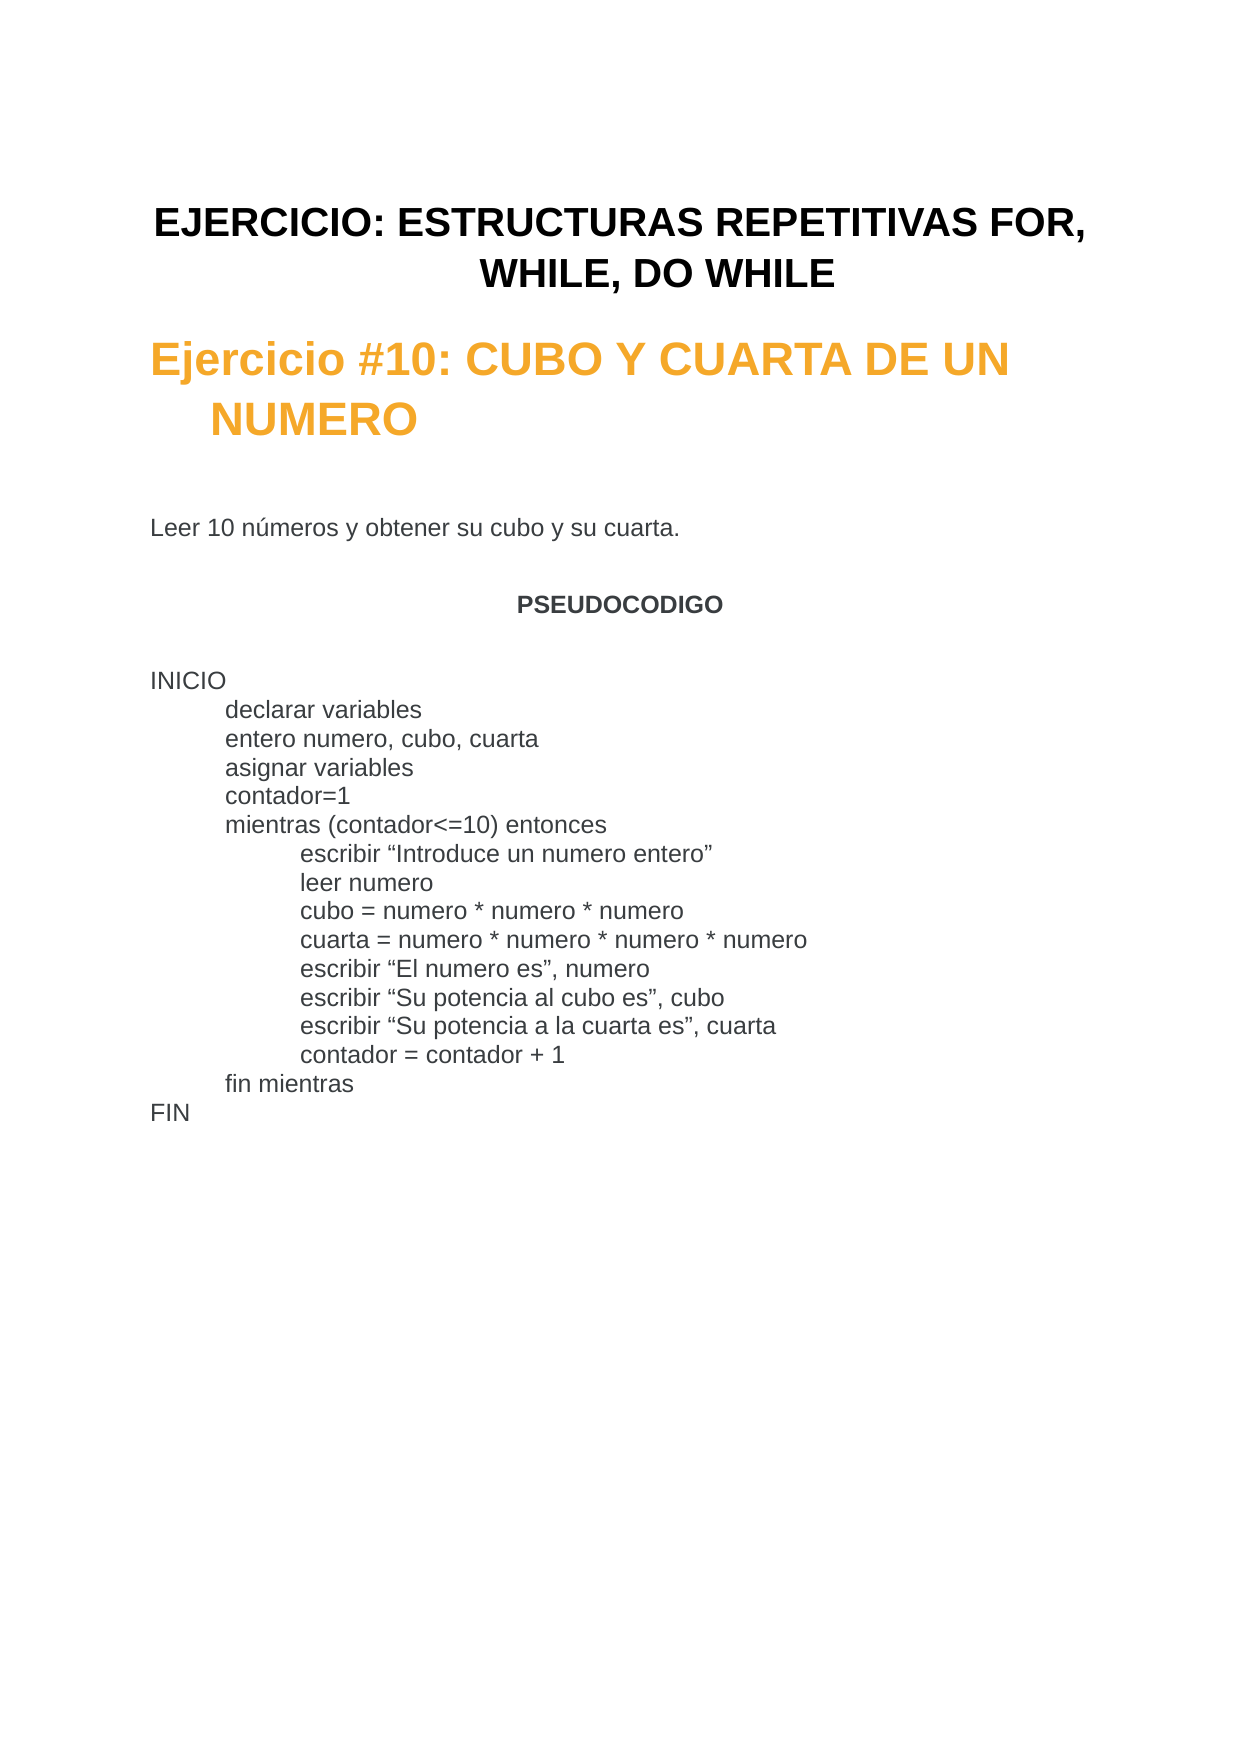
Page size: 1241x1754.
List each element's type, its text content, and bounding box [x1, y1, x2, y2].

text contador = contador + 1 [150, 1040, 1090, 1069]
subtitle EJERCICIO: ESTRUCTURAS REPETITIVAS FOR, WHILE, DO WHILE [150, 198, 1090, 296]
text escribir “Su potencia al cubo es”, cubo [150, 982, 1090, 1011]
text FIN [150, 1097, 1090, 1126]
text asignar variables [150, 752, 1090, 781]
text INICIO [150, 666, 1090, 695]
text fin mientras [150, 1069, 1090, 1097]
text Leer 10 números y obtener su cubo y su cuarta. [150, 513, 1090, 542]
text contador=1 [150, 781, 1090, 810]
text leer numero [150, 867, 1090, 896]
text declarar variables [150, 695, 1090, 724]
text escribir “El numero es”, numero [150, 954, 1090, 982]
text cubo = numero * numero * numero [150, 896, 1090, 925]
subtitle Ejercicio #10: CUBO Y CUARTA DE UN NUMERO [150, 332, 1090, 445]
text cuarta = numero * numero * numero * numero [150, 925, 1090, 954]
text escribir “Introduce un numero entero” [150, 839, 1090, 867]
text entero numero, cubo, cuarta [150, 724, 1090, 752]
text escribir “Su potencia a la cuarta es”, cuarta [150, 1011, 1090, 1040]
text PSEUDOCODIGO [150, 589, 1090, 618]
text mientras (contador<=10) entonces [150, 810, 1090, 839]
